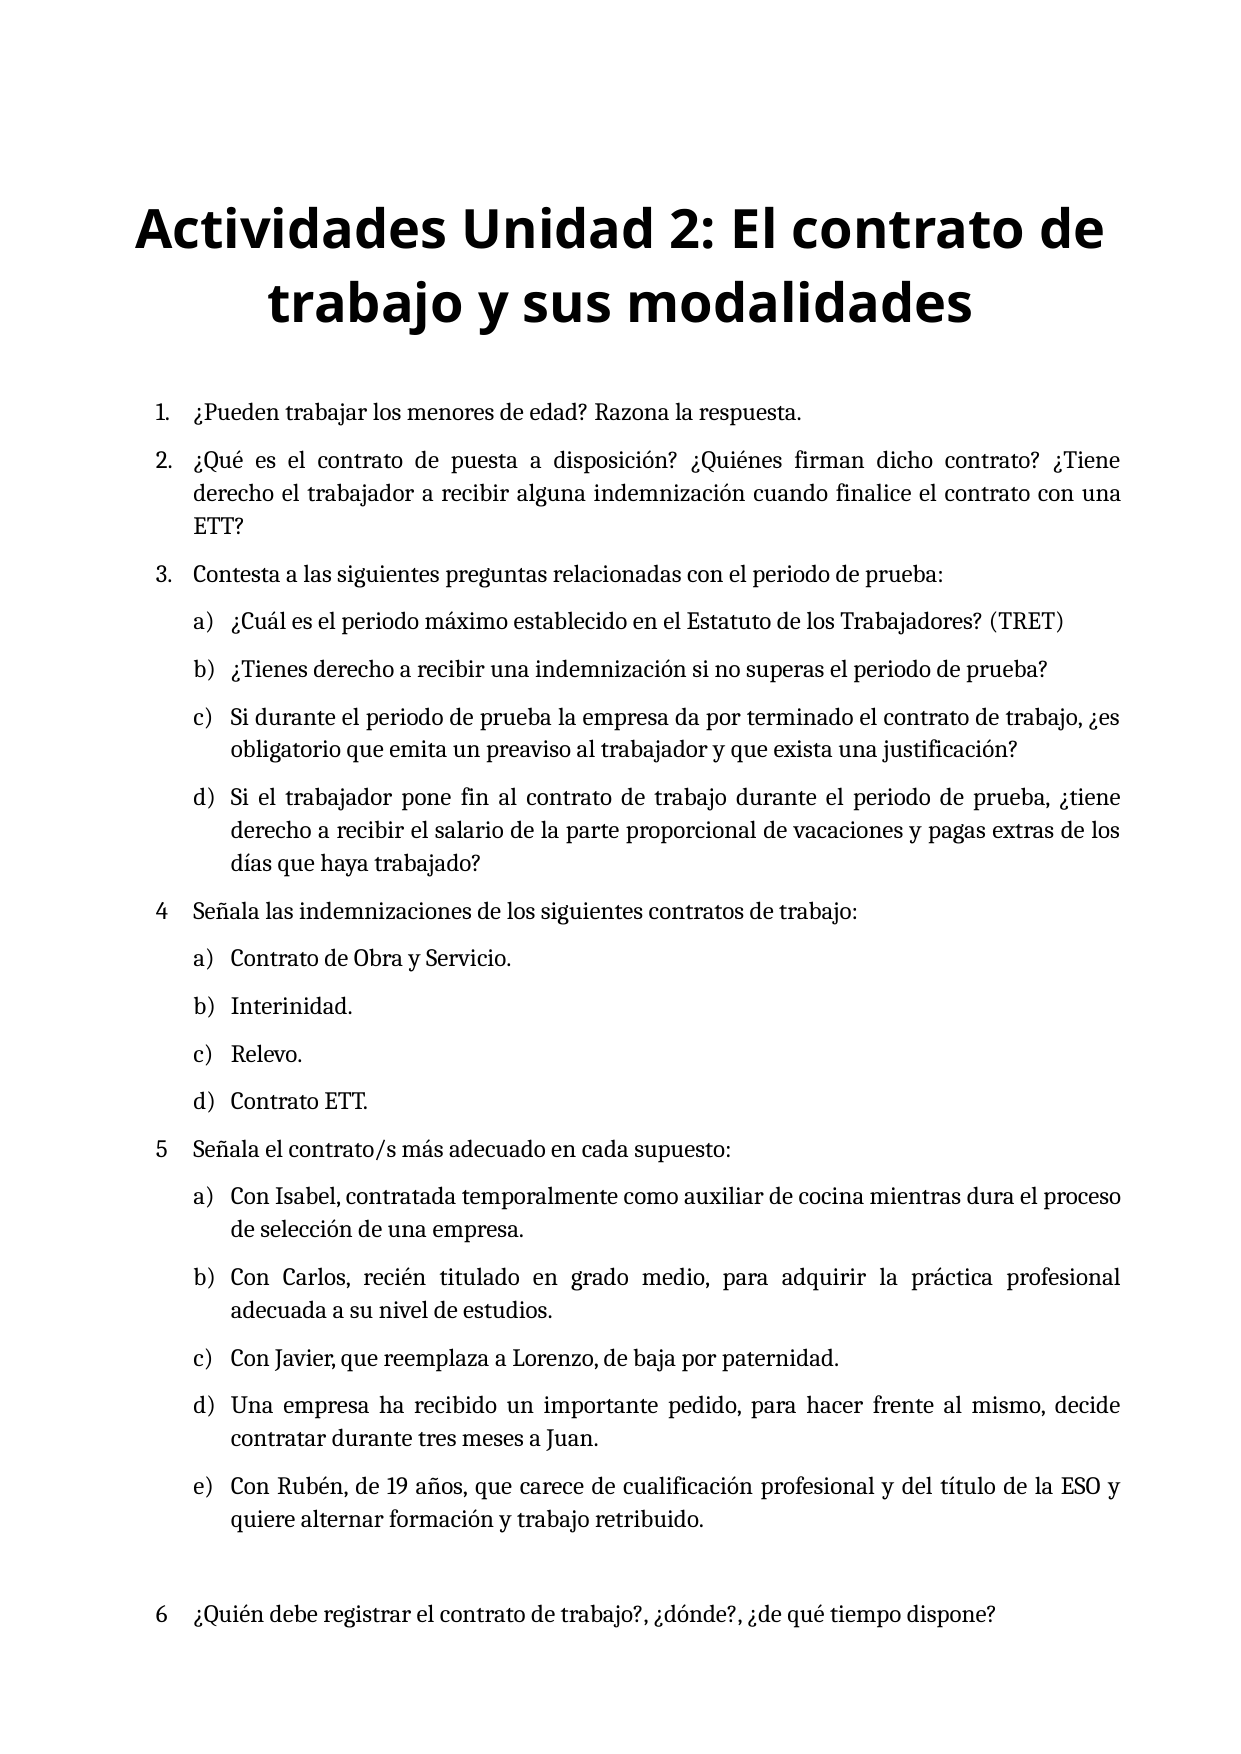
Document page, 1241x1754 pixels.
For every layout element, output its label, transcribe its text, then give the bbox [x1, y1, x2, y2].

list Si durante el periodo de prueba la empresa da por terminado el contrato de trabajo, ¿es obligatorio que emita un preaviso al trabajador y que exista una justificación? [193, 702, 1122, 764]
list ¿Pueden trabajar los menores de edad? Razona la respuesta. [156, 398, 1122, 427]
list Con Isabel, contratada temporalmente como auxiliar de cocina mientras dura el proceso de selección de una empresa. [193, 1182, 1122, 1244]
list Contrato de Obra y Servicio. [193, 944, 1122, 973]
list Relevo. [193, 1039, 1122, 1068]
list Señala el contrato/s más adecuado en cada supuesto: [156, 1135, 1122, 1163]
list Contesta a las siguientes preguntas relacionadas con el periodo de prueba: [156, 559, 1122, 588]
list Con Rubén, de 19 años, que carece de cualificación profesional y del título de la ESO y quiere alternar formación y trabajo retribuido. [193, 1472, 1122, 1533]
list Señala las indemnizaciones de los siguientes contratos de trabajo: [156, 897, 1122, 925]
title Actividades Unidad 2: El contrato de trabajo y sus modalidades [118, 191, 1122, 338]
list Con Carlos, recién titulado en grado medio, para adquirir la práctica profesional adecuada a su nivel de estudios. [193, 1263, 1122, 1325]
list ¿Cuál es el periodo máximo establecido en el Estatuto de los Trabajadores? (TRET) [193, 607, 1122, 636]
list Contrato ETT. [193, 1087, 1122, 1116]
list Interinidad. [193, 992, 1122, 1021]
list Una empresa ha recibido un importante pedido, para hacer frente al mismo, decide contratar durante tres meses a Juan. [193, 1391, 1122, 1453]
list Con Javier, que reemplaza a Lorenzo, de baja por paternidad. [193, 1343, 1122, 1372]
list ¿Quién debe registrar el contrato de trabajo?, ¿dónde?, ¿de qué tiempo dispone? [156, 1600, 1122, 1629]
list ¿Tienes derecho a recibir una indemnización si no superas el periodo de prueba? [193, 655, 1122, 683]
list Si el trabajador pone fin al contrato de trabajo durante el periodo de prueba, ¿tiene derecho a recibir el salario de la parte proporcional de vacaciones y pagas extras de los días que haya trabajado? [193, 783, 1122, 878]
list ¿Qué es el contrato de puesta a disposición? ¿Quiénes firman dicho contrato? ¿Tiene derecho el trabajador a recibir alguna indemnización cuando finalice el contrato con una ETT? [156, 446, 1122, 541]
